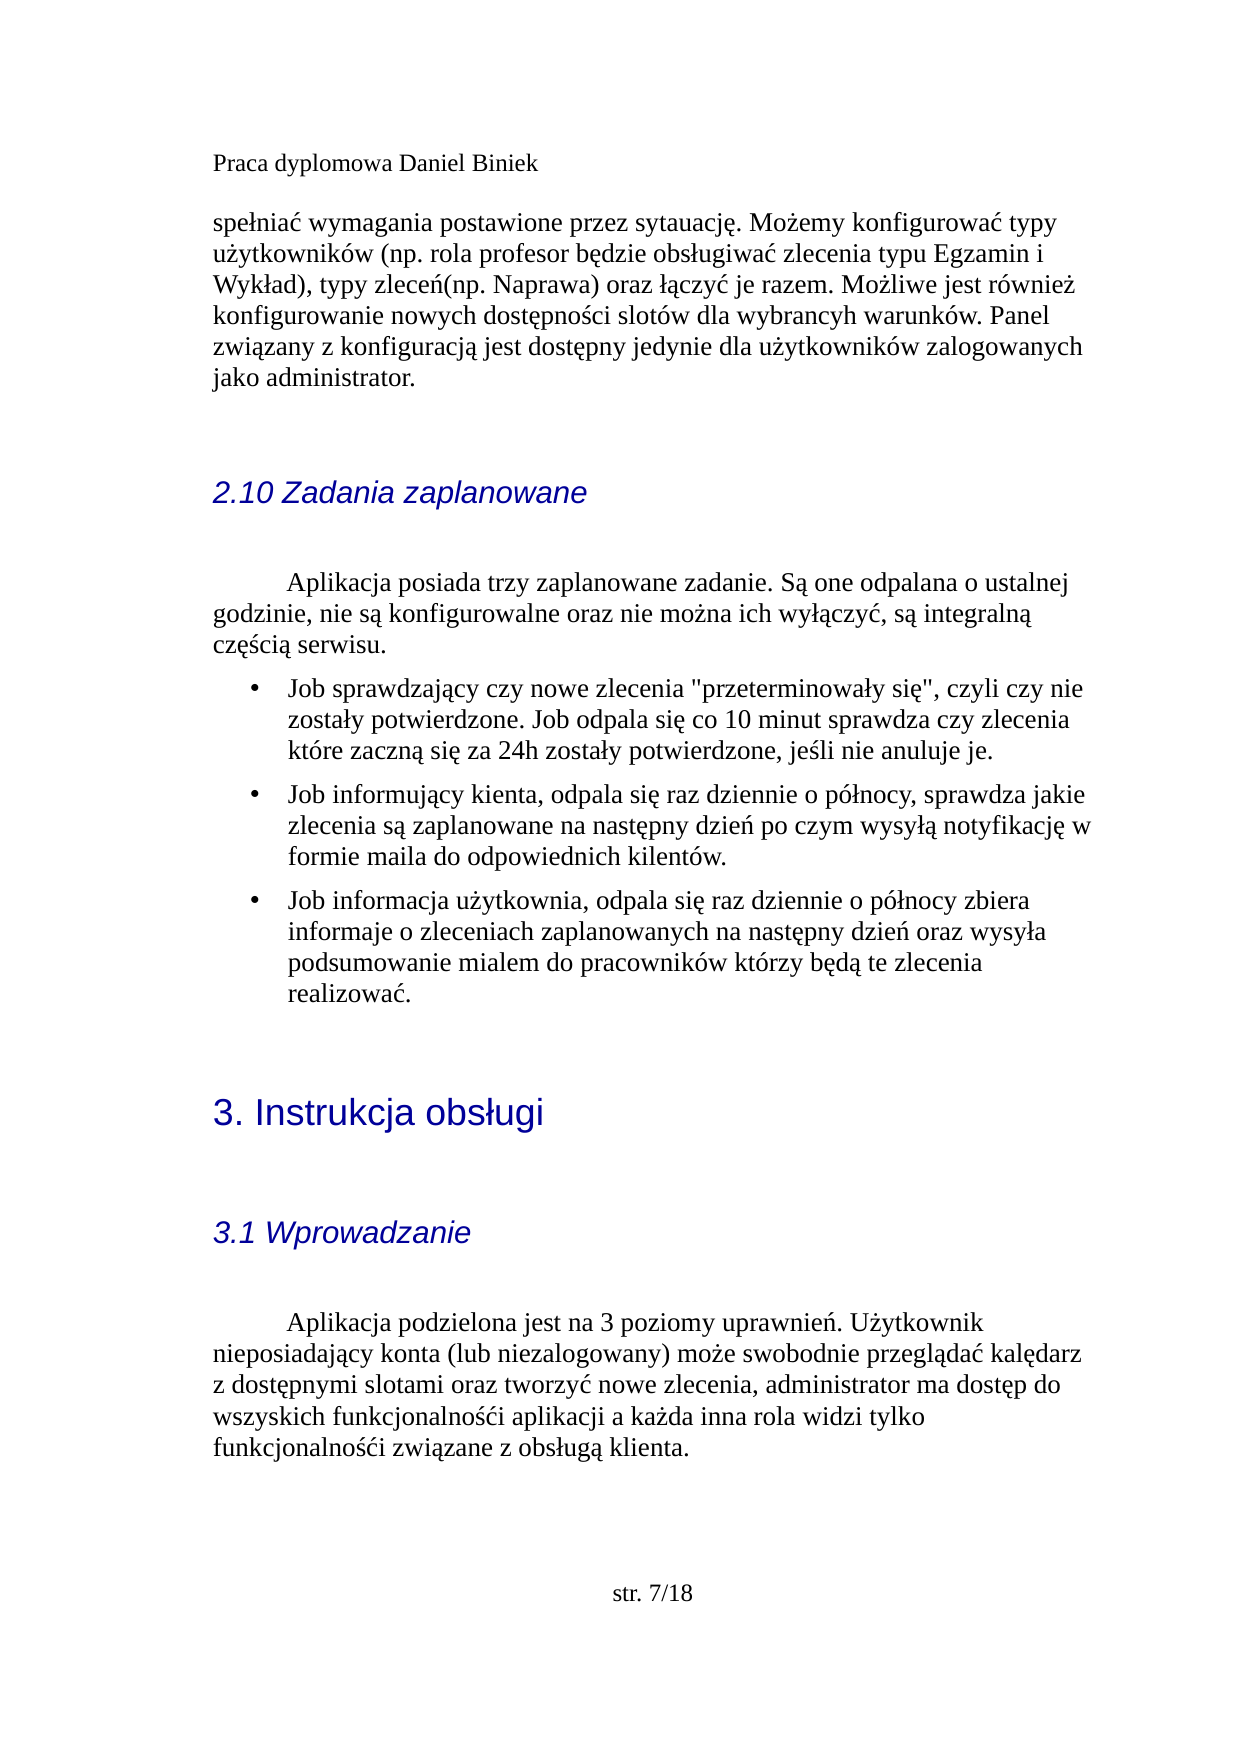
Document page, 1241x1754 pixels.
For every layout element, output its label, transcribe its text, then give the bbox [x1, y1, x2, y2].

text Aplikacja podzielona jest na 3 poziomy uprawnień. Użytkownik nieposiadający konta (lub niezalogowany) może swobodnie przeglądać kalędarz z dostępnymi slotami oraz tworzyć nowe zlecenia, administrator ma dostęp do wszyskich funkcjonalnośći aplikacji a każda inna rola widzi tylko funkcjonalnośći związane z obsługą klienta. [213, 1306, 1093, 1462]
subtitle 2.10 Zadania zaplanowane [213, 474, 1093, 510]
list Job sprawdzający czy nowe zlecenia "przeterminowały się", czyli czy nie zostały potwierdzone. Job odpala się co 10 minut sprawdza czy zlecenia które zaczną się za 24h zostały potwierdzone, jeśli nie anuluje je. [250, 672, 1093, 765]
subtitle 3. Instrukcja obsługi [213, 1090, 1093, 1133]
list Job informacja użytkownia, odpala się raz dziennie o północy zbiera informaje o zleceniach zaplanowanych na następny dzień oraz wysyła podsumowanie mialem do pracowników którzy będą te zlecenia realizować. [250, 884, 1093, 1009]
subtitle 3.1 Wprowadzanie [213, 1214, 1093, 1250]
text spełniać wymagania postawione przez sytauację. Możemy konfigurować typy użytkowników (np. rola profesor będzie obsługiwać zlecenia typu Egzamin i Wykład), typy zleceń(np. Naprawa) oraz łączyć je razem. Możliwe jest również konfigurowanie nowych dostępności slotów dla wybrancyh warunków. Panel związany z konfiguracją jest dostępny jedynie dla użytkowników zalogowanych jako administrator. [213, 206, 1093, 393]
list Job informujący kienta, odpala się raz dziennie o północy, sprawdza jakie zlecenia są zaplanowane na następny dzień po czym wysyłą notyfikację w formie maila do odpowiednich kilentów. [250, 778, 1093, 871]
text Aplikacja posiada trzy zaplanowane zadanie. Są one odpalana o ustalnej godzinie, nie są konfigurowalne oraz nie można ich wyłączyć, są integralną częścią serwisu. [213, 566, 1093, 659]
